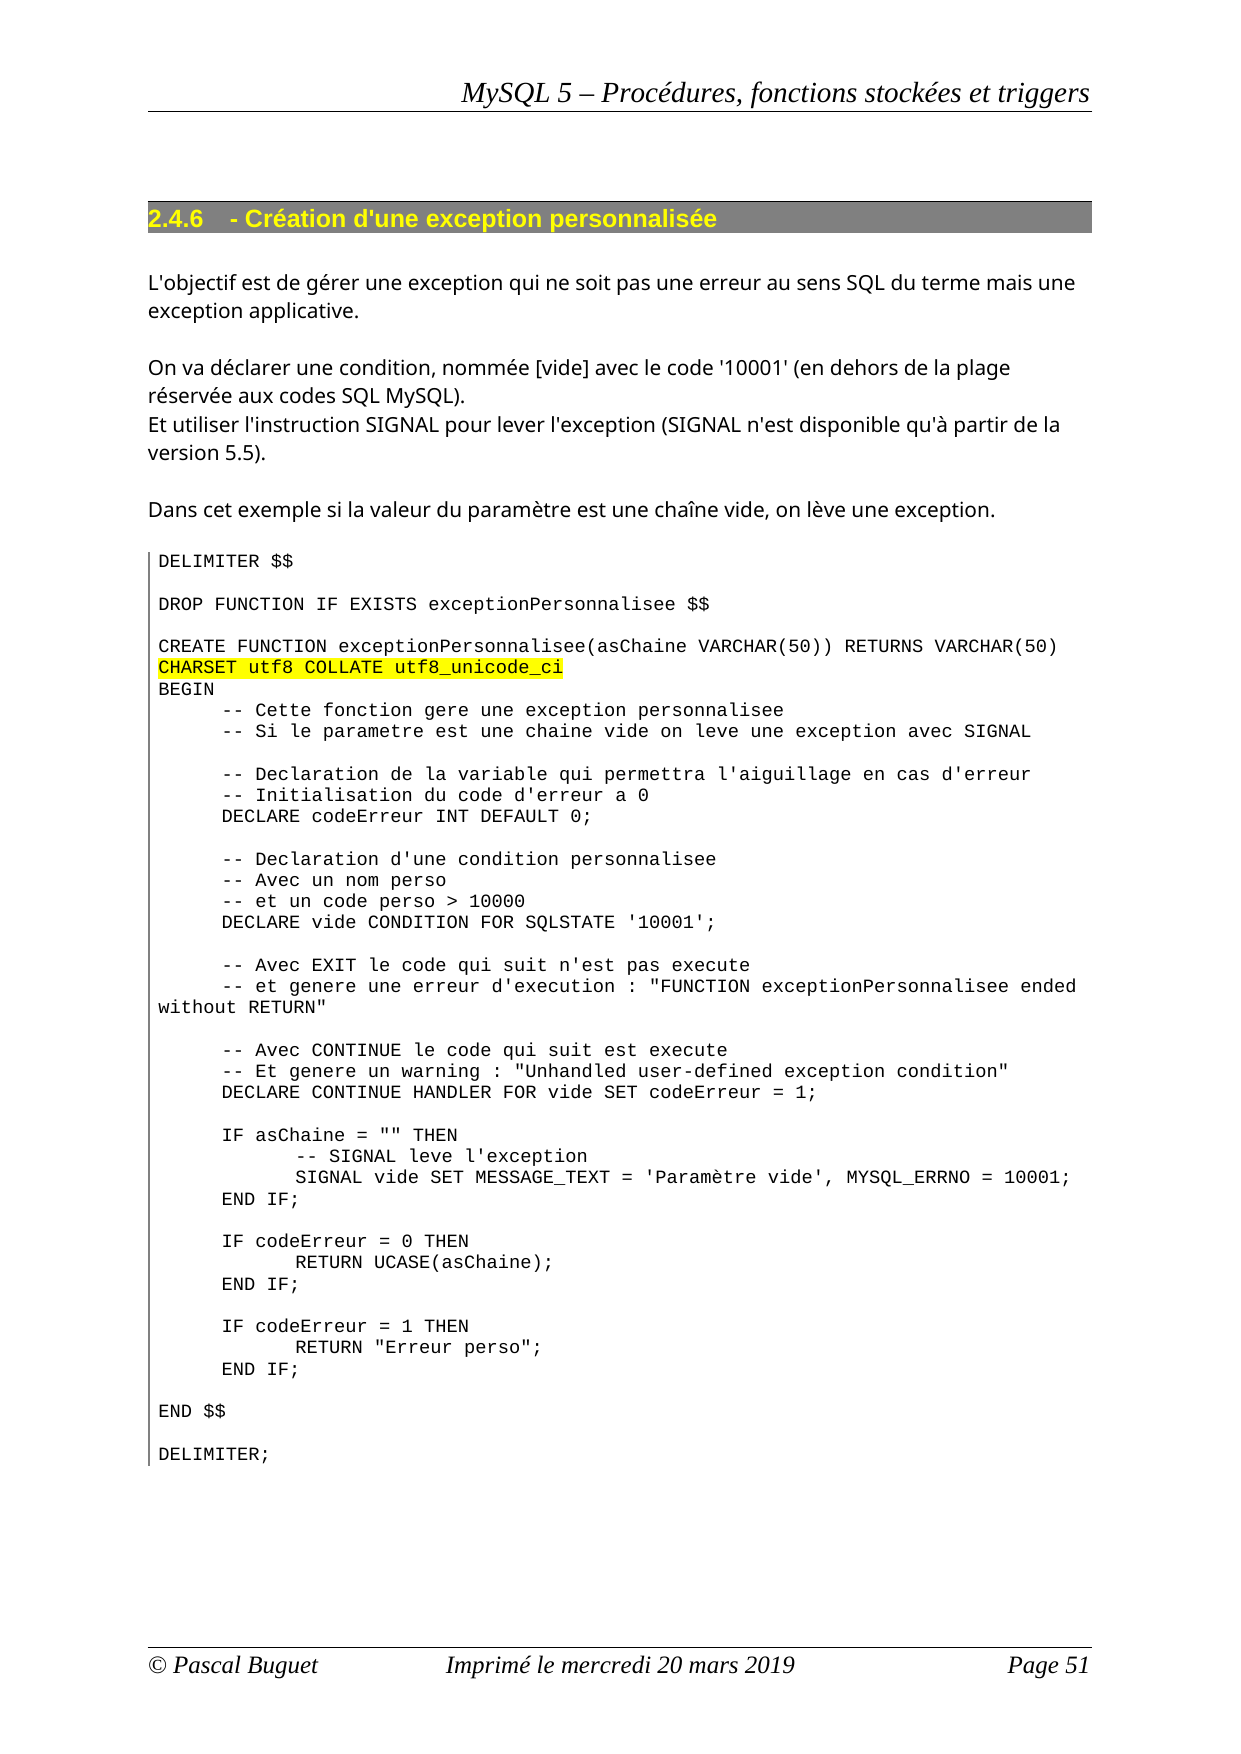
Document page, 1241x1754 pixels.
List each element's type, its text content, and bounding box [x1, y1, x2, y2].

text DECLARE vide CONDITION FOR SQLSTATE '10001'; [150, 913, 1092, 934]
text -- Avec un nom perso [150, 871, 1092, 892]
text -- Avec EXIT le code qui suit n'est pas execute [150, 956, 1092, 977]
text -- et genere une erreur d'execution : "FUNCTION exceptionPersonnalisee ended without RETURN" [150, 977, 1092, 1019]
text IF codeErreur = 0 THEN [150, 1232, 1092, 1253]
text -- Initialisation du code d'erreur a 0 [150, 786, 1092, 807]
text -- Declaration d'une condition personnalisee [150, 849, 1092, 871]
text DELIMITER; [150, 1444, 1092, 1466]
text RETURN "Erreur perso"; [150, 1338, 1092, 1359]
text DELIMITER $$ [150, 552, 1092, 573]
text -- Si le parametre est une chaine vide on leve une exception avec SIGNAL [150, 722, 1092, 743]
text -- Cette fonction gere une exception personnalisee [150, 701, 1092, 722]
text IF asChaine = "" THEN [150, 1126, 1092, 1147]
text CREATE FUNCTION exceptionPersonnalisee(asChaine VARCHAR(50)) RETURNS VARCHAR(50) CHARSET utf8 COLLATE utf8_unicode_ci [150, 637, 1092, 679]
text -- et un code perso > 10000 [150, 892, 1092, 913]
text -- Declaration de la variable qui permettra l'aiguillage en cas d'erreur [150, 764, 1092, 786]
text END IF; [150, 1189, 1092, 1211]
subtitle - Création d'une exception personnalisée [148, 202, 1092, 233]
text BEGIN [150, 679, 1092, 701]
text DROP FUNCTION IF EXISTS exceptionPersonnalisee $$ [150, 594, 1092, 616]
text On va déclarer une condition, nommée [vide] avec le code '10001' (en dehors de la plage réservée aux codes SQL MySQL). [148, 353, 1092, 410]
text END $$ [150, 1402, 1092, 1423]
text DECLARE CONTINUE HANDLER FOR vide SET codeErreur = 1; [150, 1083, 1092, 1104]
text END IF; [150, 1359, 1092, 1381]
text SIGNAL vide SET MESSAGE_TEXT = 'Paramètre vide', MYSQL_ERRNO = 10001; [150, 1168, 1092, 1189]
text END IF; [150, 1274, 1092, 1296]
text Dans cet exemple si la valeur du paramètre est une chaîne vide, on lève une exception. [148, 495, 1092, 524]
text -- SIGNAL leve l'exception [150, 1147, 1092, 1168]
text DECLARE codeErreur INT DEFAULT 0; [150, 807, 1092, 828]
text L'objectif est de gérer une exception qui ne soit pas une erreur au sens SQL du terme mais une exception applicative. [148, 268, 1092, 324]
text RETURN UCASE(asChaine); [150, 1253, 1092, 1274]
text -- Avec CONTINUE le code qui suit est execute [150, 1041, 1092, 1062]
text IF codeErreur = 1 THEN [150, 1317, 1092, 1338]
text -- Et genere un warning : "Unhandled user-defined exception condition" [150, 1062, 1092, 1083]
text Et utiliser l'instruction SIGNAL pour lever l'exception (SIGNAL n'est disponible qu'à partir de la version 5.5). [148, 410, 1092, 467]
